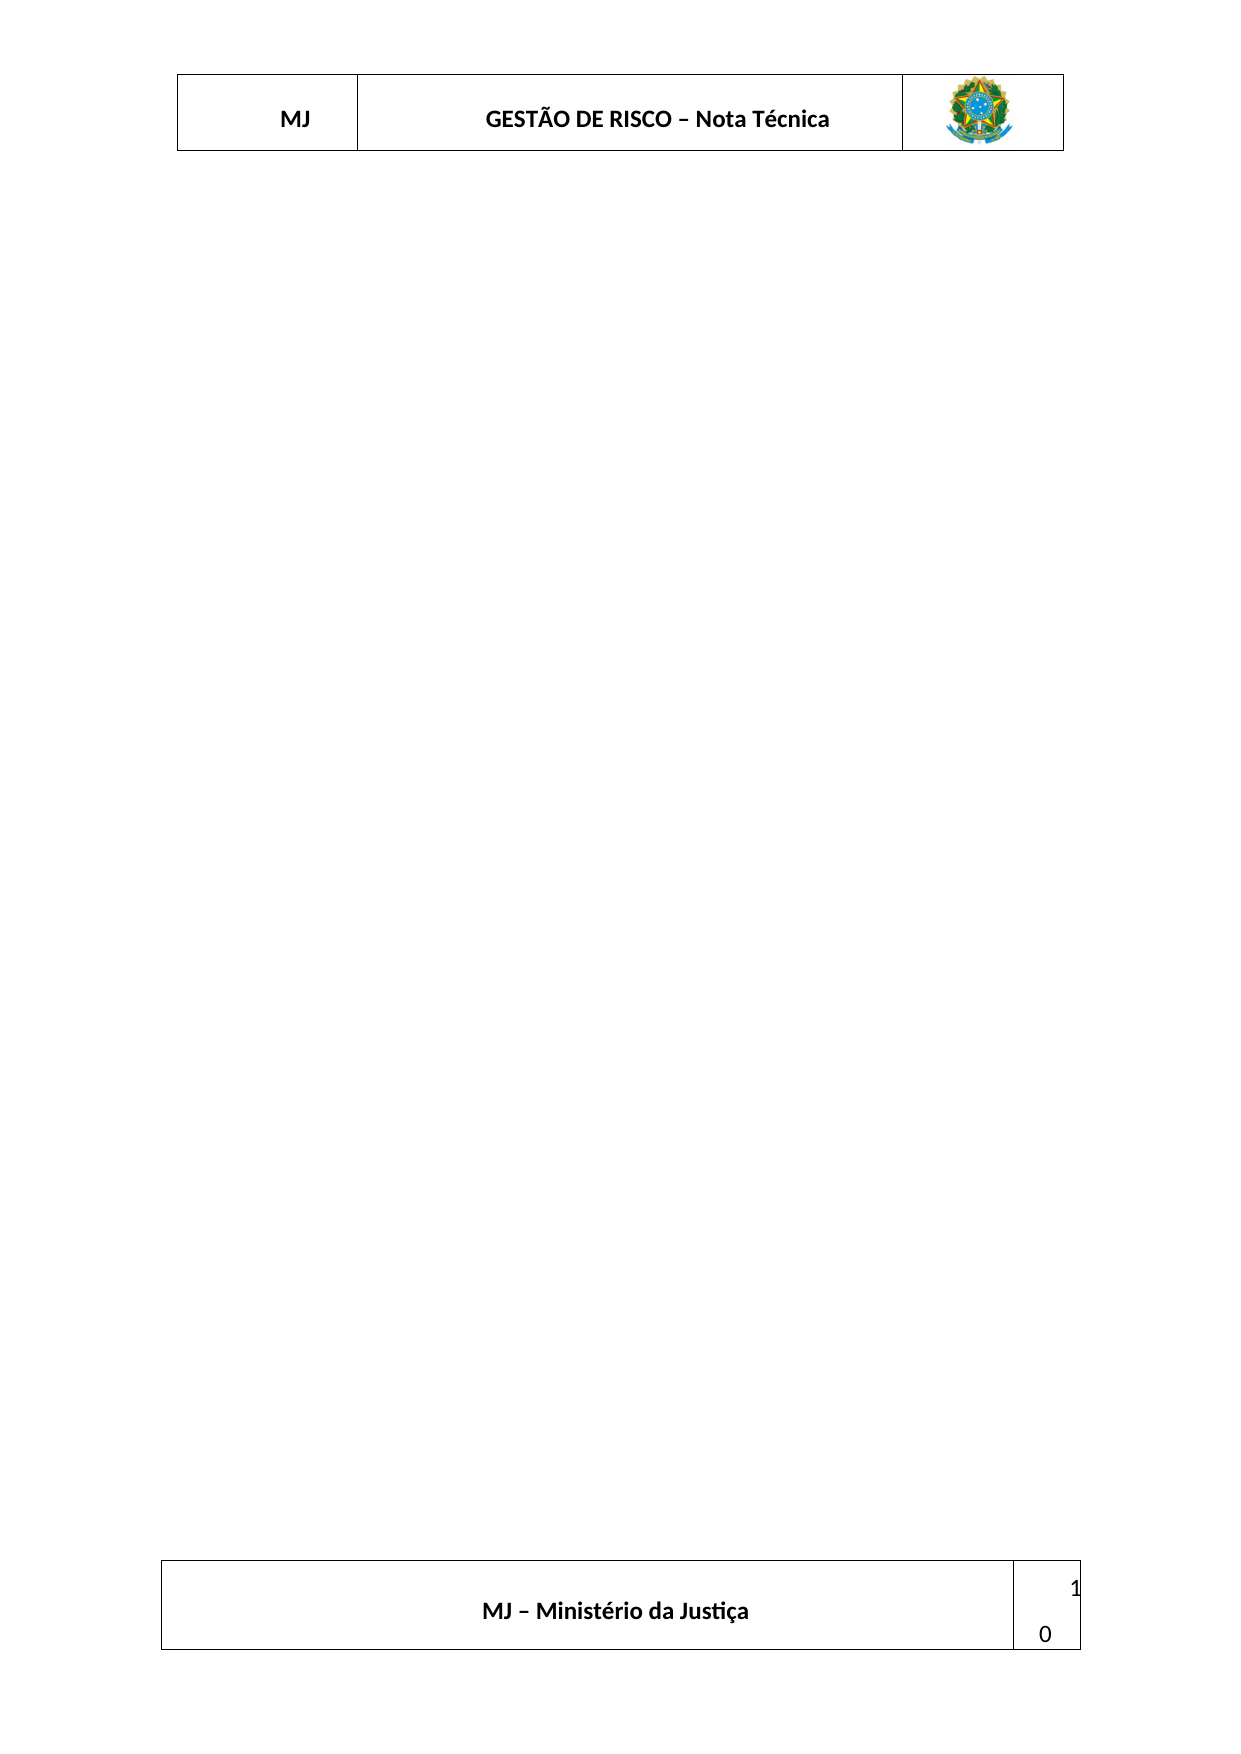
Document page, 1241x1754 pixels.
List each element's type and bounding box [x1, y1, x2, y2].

picture [944, 75, 1020, 149]
